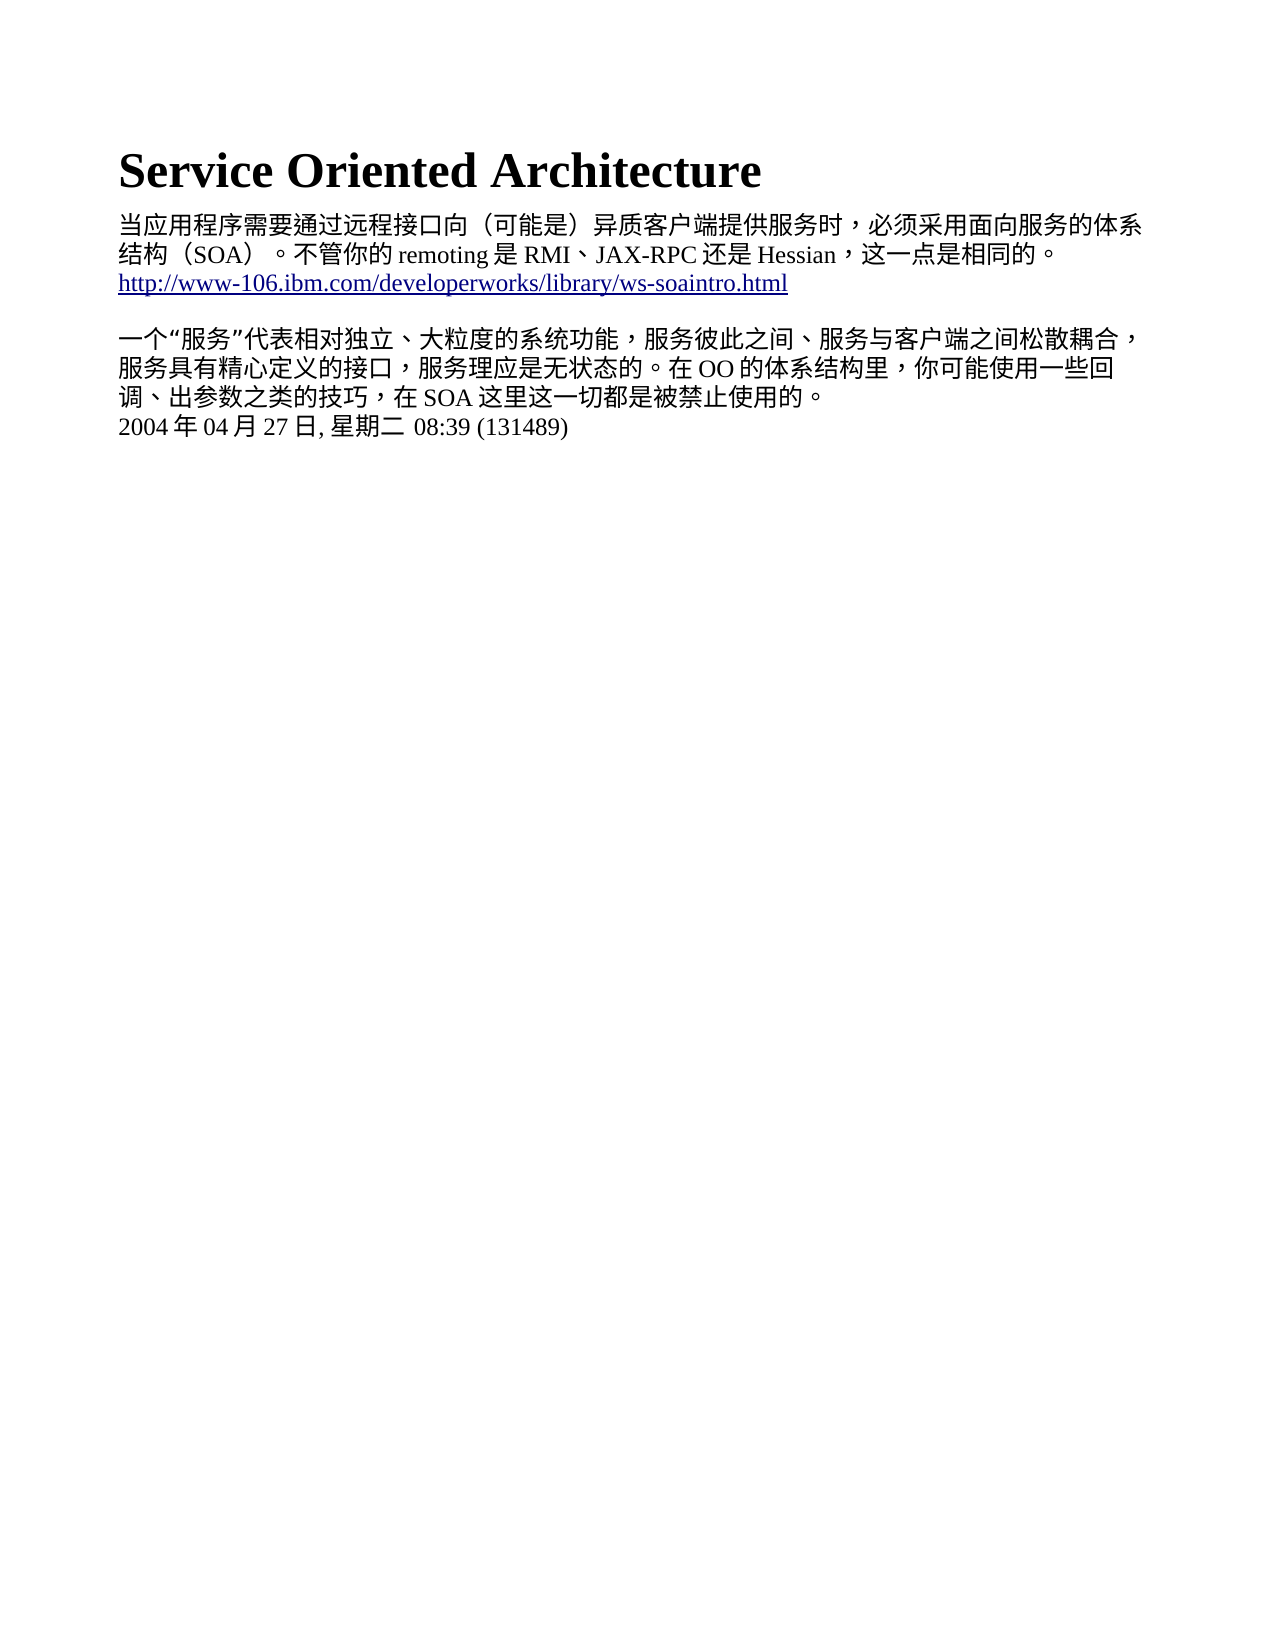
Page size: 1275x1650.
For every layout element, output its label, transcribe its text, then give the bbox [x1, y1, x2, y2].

subtitle Service Oriented Architecture [118, 143, 1157, 198]
text 一个“服务”代表相对独立、大粒度的系统功能，服务彼此之间、服务与客户端之间松散耦合，服务具有精心定义的接口，服务理应是无状态的。在OO的体系结构里，你可能使用一些回调、出参数之类的技巧，在SOA这里这一切都是被禁止使用的。 [118, 325, 1157, 412]
text http://www-106.ibm.com/developerworks/library/ws-soaintro.html [118, 269, 1157, 297]
text 2004年04月27日, 星期二 08:39 (131489) [118, 412, 1157, 441]
text 当应用程序需要通过远程接口向（可能是）异质客户端提供服务时，必须采用面向服务的体系结构（SOA）。不管你的remoting是RMI、JAX-RPC还是Hessian，这一点是相同的。 [118, 211, 1157, 269]
